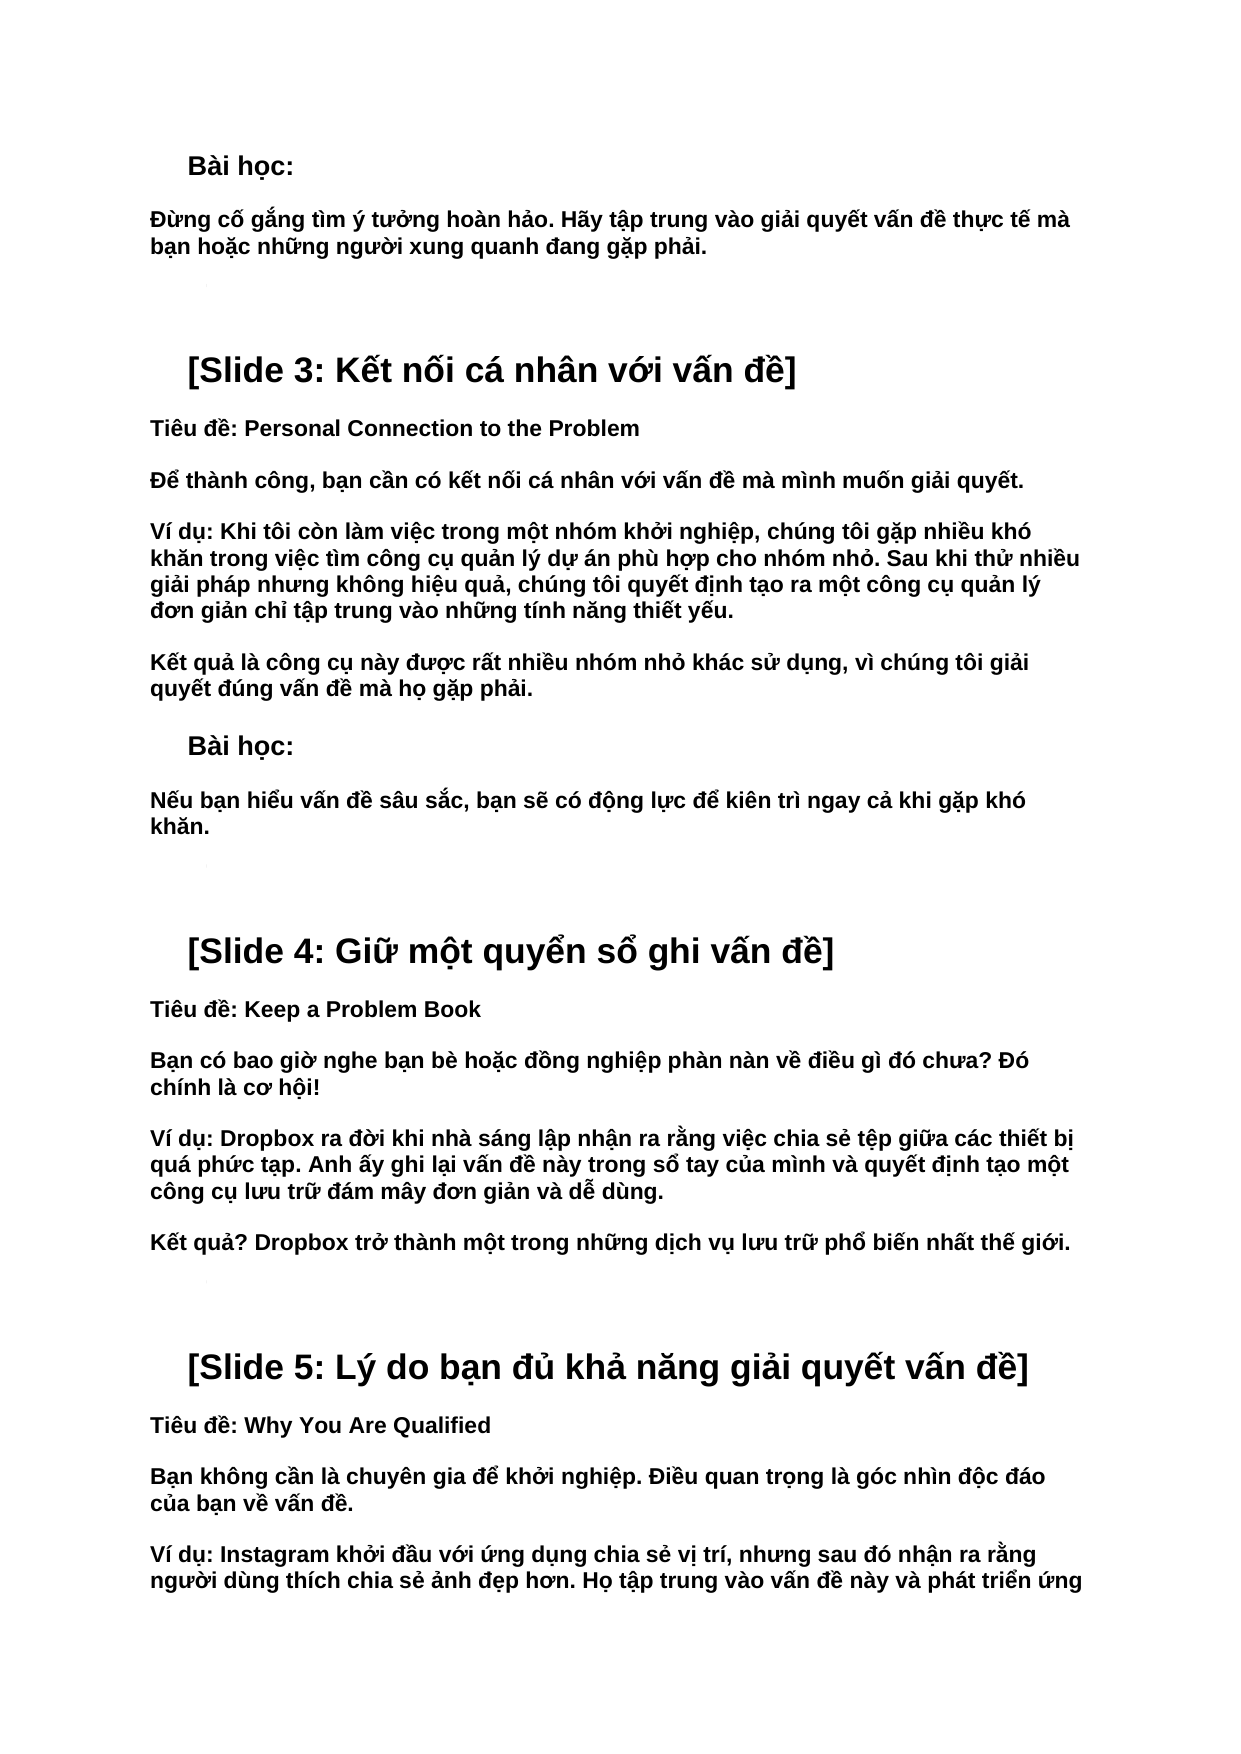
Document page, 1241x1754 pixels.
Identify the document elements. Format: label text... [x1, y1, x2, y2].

text Ví dụ: Instagram khởi đầu với ứng dụng chia sẻ vị trí, nhưng sau đó nhận ra rằng người dùng thích chia sẻ ảnh đẹp hơn. Họ tập trung vào vấn đề này và phát triển ứng [150, 1541, 1090, 1593]
subtitle [Slide 4: Giữ một quyển sổ ghi vấn đề] [187, 930, 1090, 971]
text Nếu bạn hiểu vấn đề sâu sắc, bạn sẽ có động lực để kiên trì ngay cả khi gặp khó khăn. [150, 787, 1090, 839]
subtitle Bài học: [187, 150, 1090, 181]
text Tiêu đề: Keep a Problem Book [150, 996, 1090, 1022]
subtitle [Slide 5: Lý do bạn đủ khả năng giải quyết vấn đề] [187, 1346, 1090, 1387]
text Ví dụ: Khi tôi còn làm việc trong một nhóm khởi nghiệp, chúng tôi gặp nhiều khó khăn trong việc tìm công cụ quản lý dự án phù hợp cho nhóm nhỏ. Sau khi thử nhiều giải pháp nhưng không hiệu quả, chúng tôi quyết định tạo ra một công cụ quản lý đơn giản chỉ tập trung vào những tính năng thiết yếu. [150, 518, 1090, 623]
text Đừng cố gắng tìm ý tưởng hoàn hảo. Hãy tập trung vào giải quyết vấn đề thực tế mà bạn hoặc những người xung quanh đang gặp phải. [150, 206, 1090, 259]
text Ví dụ: Dropbox ra đời khi nhà sáng lập nhận ra rằng việc chia sẻ tệp giữa các thiết bị quá phức tạp. Anh ấy ghi lại vấn đề này trong sổ tay của mình và quyết định tạo một công cụ lưu trữ đám mây đơn giản và dễ dùng. [150, 1125, 1090, 1204]
text Bạn không cần là chuyên gia để khởi nghiệp. Điều quan trọng là góc nhìn độc đáo của bạn về vấn đề. [150, 1463, 1090, 1516]
text Tiêu đề: Why You Are Qualified [150, 1412, 1090, 1438]
subtitle Bài học: [187, 730, 1090, 762]
text Kết quả là công cụ này được rất nhiều nhóm nhỏ khác sử dụng, vì chúng tôi giải quyết đúng vấn đề mà họ gặp phải. [150, 648, 1090, 701]
text Tiêu đề: Personal Connection to the Problem [150, 415, 1090, 442]
subtitle [Slide 3: Kết nối cá nhân với vấn đề] [187, 350, 1090, 390]
text Để thành công, bạn cần có kết nối cá nhân với vấn đề mà mình muốn giải quyết. [150, 467, 1090, 493]
text Kết quả? Dropbox trở thành một trong những dịch vụ lưu trữ phổ biến nhất thế giới. [150, 1229, 1090, 1255]
text Bạn có bao giờ nghe bạn bè hoặc đồng nghiệp phàn nàn về điều gì đó chưa? Đó chính là cơ hội! [150, 1047, 1090, 1100]
